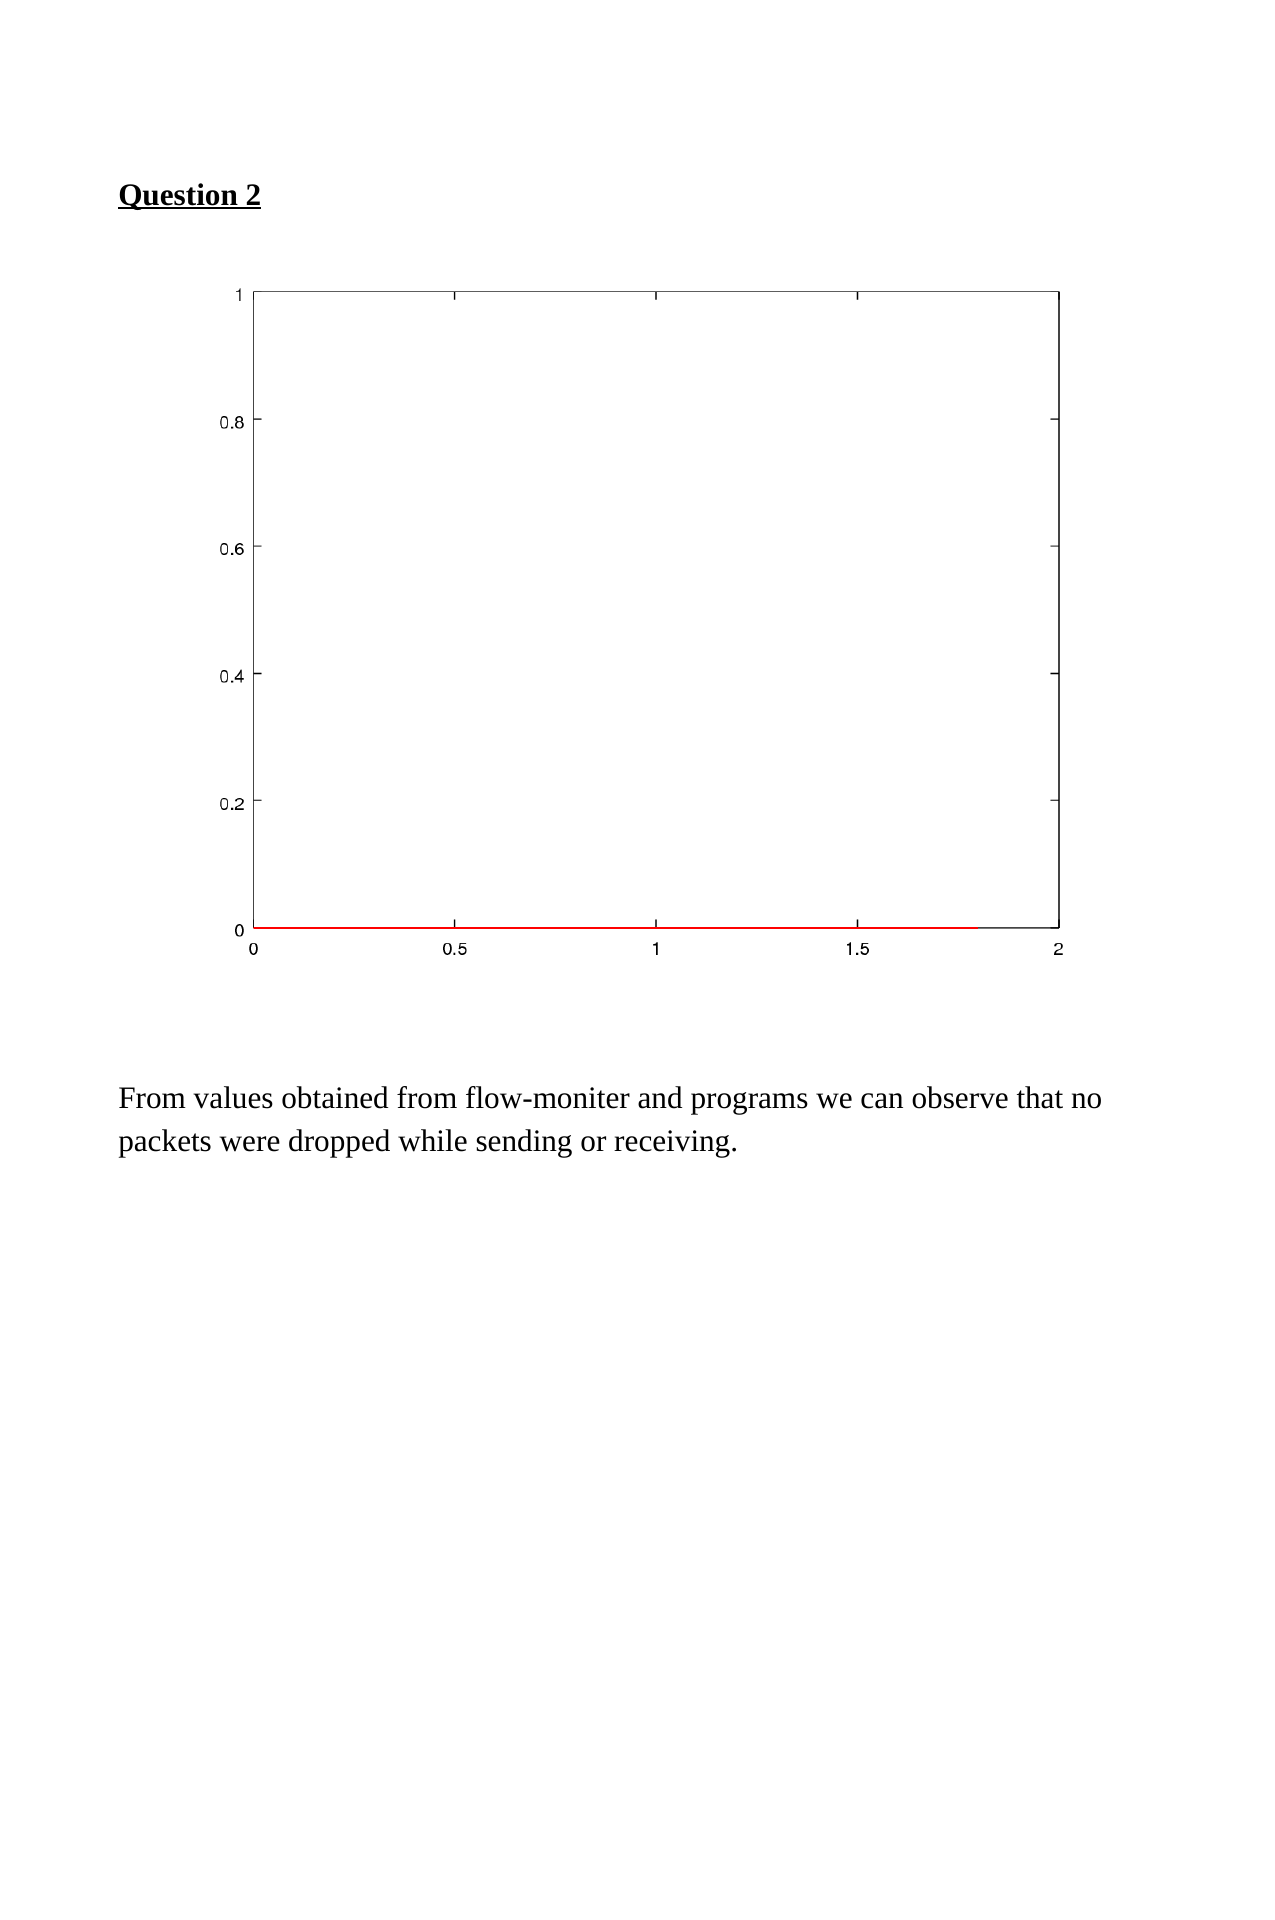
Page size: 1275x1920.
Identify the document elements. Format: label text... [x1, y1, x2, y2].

picture [118, 233, 1157, 1015]
text Question 2 [118, 176, 1157, 212]
text From values obtained from flow-moniter and programs we can observe that no packets were dropped while sending or receiving. [118, 1079, 1157, 1158]
